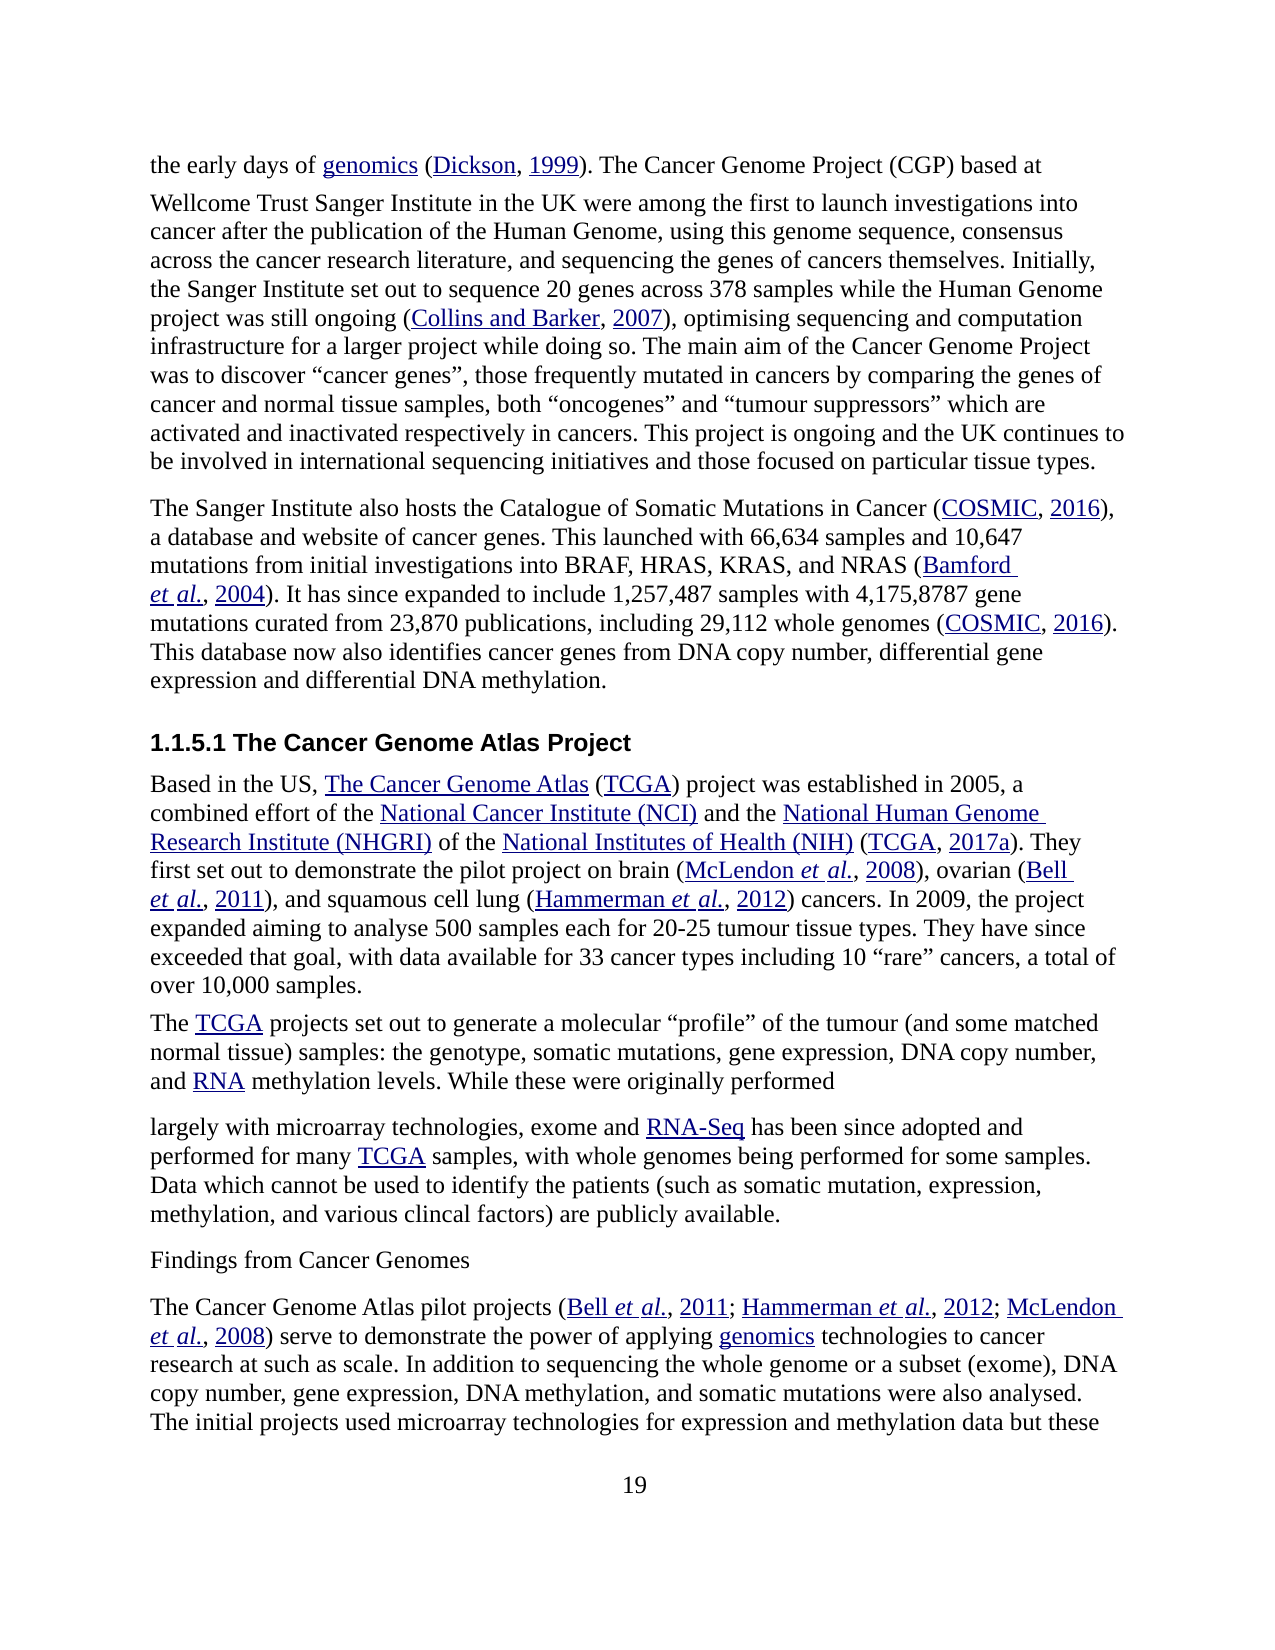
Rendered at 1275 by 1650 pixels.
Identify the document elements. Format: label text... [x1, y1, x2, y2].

text The Cancer Genome Atlas pilot projects (Bell et al., 2011; Hammerman et al., 2012; McLendon et al., 2008) serve to demonstrate the power of applying genomics technologies to cancer research at such as scale. In addition to sequencing the whole genome or a subset (exome), DNA copy number, gene expression, DNA methylation, and somatic mutations were also analysed. The initial projects used microarray technologies for expression and methylation data but these [150, 1292, 1125, 1436]
subtitle 1.1.5.1 The Cancer Genome Atlas Project [150, 728, 1125, 757]
text largely with microarray technologies, exome and RNA-Seq has been since adopted and performed for many TCGA samples, with whole genomes being performed for some samples. Data which cannot be used to identify the patients (such as somatic mutation, expression, methylation, and various clincal factors) are publicly available. [150, 1112, 1125, 1227]
text The Sanger Institute also hosts the Catalogue of Somatic Mutations in Cancer (COSMIC, 2016), a database and website of cancer genes. This launched with 66,634 samples and 10,647 mutations from initial investigations into BRAF, HRAS, KRAS, and NRAS (Bamford et al., 2004). It has since expanded to include 1,257,487 samples with 4,175,8787 gene mutations curated from 23,870 publications, including 29,112 whole genomes (COSMIC, 2016). This database now also identifies cancer genes from DNA copy number, differential gene expression and differential DNA methylation. [150, 493, 1125, 694]
text the early days of genomics (Dickson, 1999). The Cancer Genome Project (CGP) based at [150, 150, 1125, 179]
text The TCGA projects set out to generate a molecular “profile” of the tumour (and some matched normal tissue) samples: the genotype, somatic mutations, gene expression, DNA copy number, and RNA methylation levels. While these were originally performed [150, 1008, 1125, 1094]
text Based in the US, The Cancer Genome Atlas (TCGA) project was established in 2005, a combined effort of the National Cancer Institute (NCI) and the National Human Genome Research Institute (NHGRI) of the National Institutes of Health (NIH) (TCGA, 2017a). They first set out to demonstrate the pilot project on brain (McLendon et al., 2008), ovarian (Bell et al., 2011), and squamous cell lung (Hammerman et al., 2012) cancers. In 2009, the project expanded aiming to analyse 500 samples each for 20-25 tumour tissue types. They have since exceeded that goal, with data available for 33 cancer types including 10 “rare” cancers, a total of over 10,000 samples. [150, 769, 1125, 999]
text Findings from Cancer Genomes [150, 1245, 1125, 1274]
text Wellcome Trust Sanger Institute in the UK were among the first to launch investigations into cancer after the publication of the Human Genome, using this genome sequence, consensus across the cancer research literature, and sequencing the genes of cancers themselves. Initially, the Sanger Institute set out to sequence 20 genes across 378 samples while the Human Genome project was still ongoing (Collins and Barker, 2007), optimising sequencing and computation infrastructure for a larger project while doing so. The main aim of the Cancer Genome Project was to discover “cancer genes”, those frequently mutated in cancers by comparing the genes of cancer and normal tissue samples, both “oncogenes” and “tumour suppressors” which are activated and inactivated respectively in cancers. This project is ongoing and the UK continues to be involved in international sequencing initiatives and those focused on particular tissue types. [150, 188, 1125, 475]
